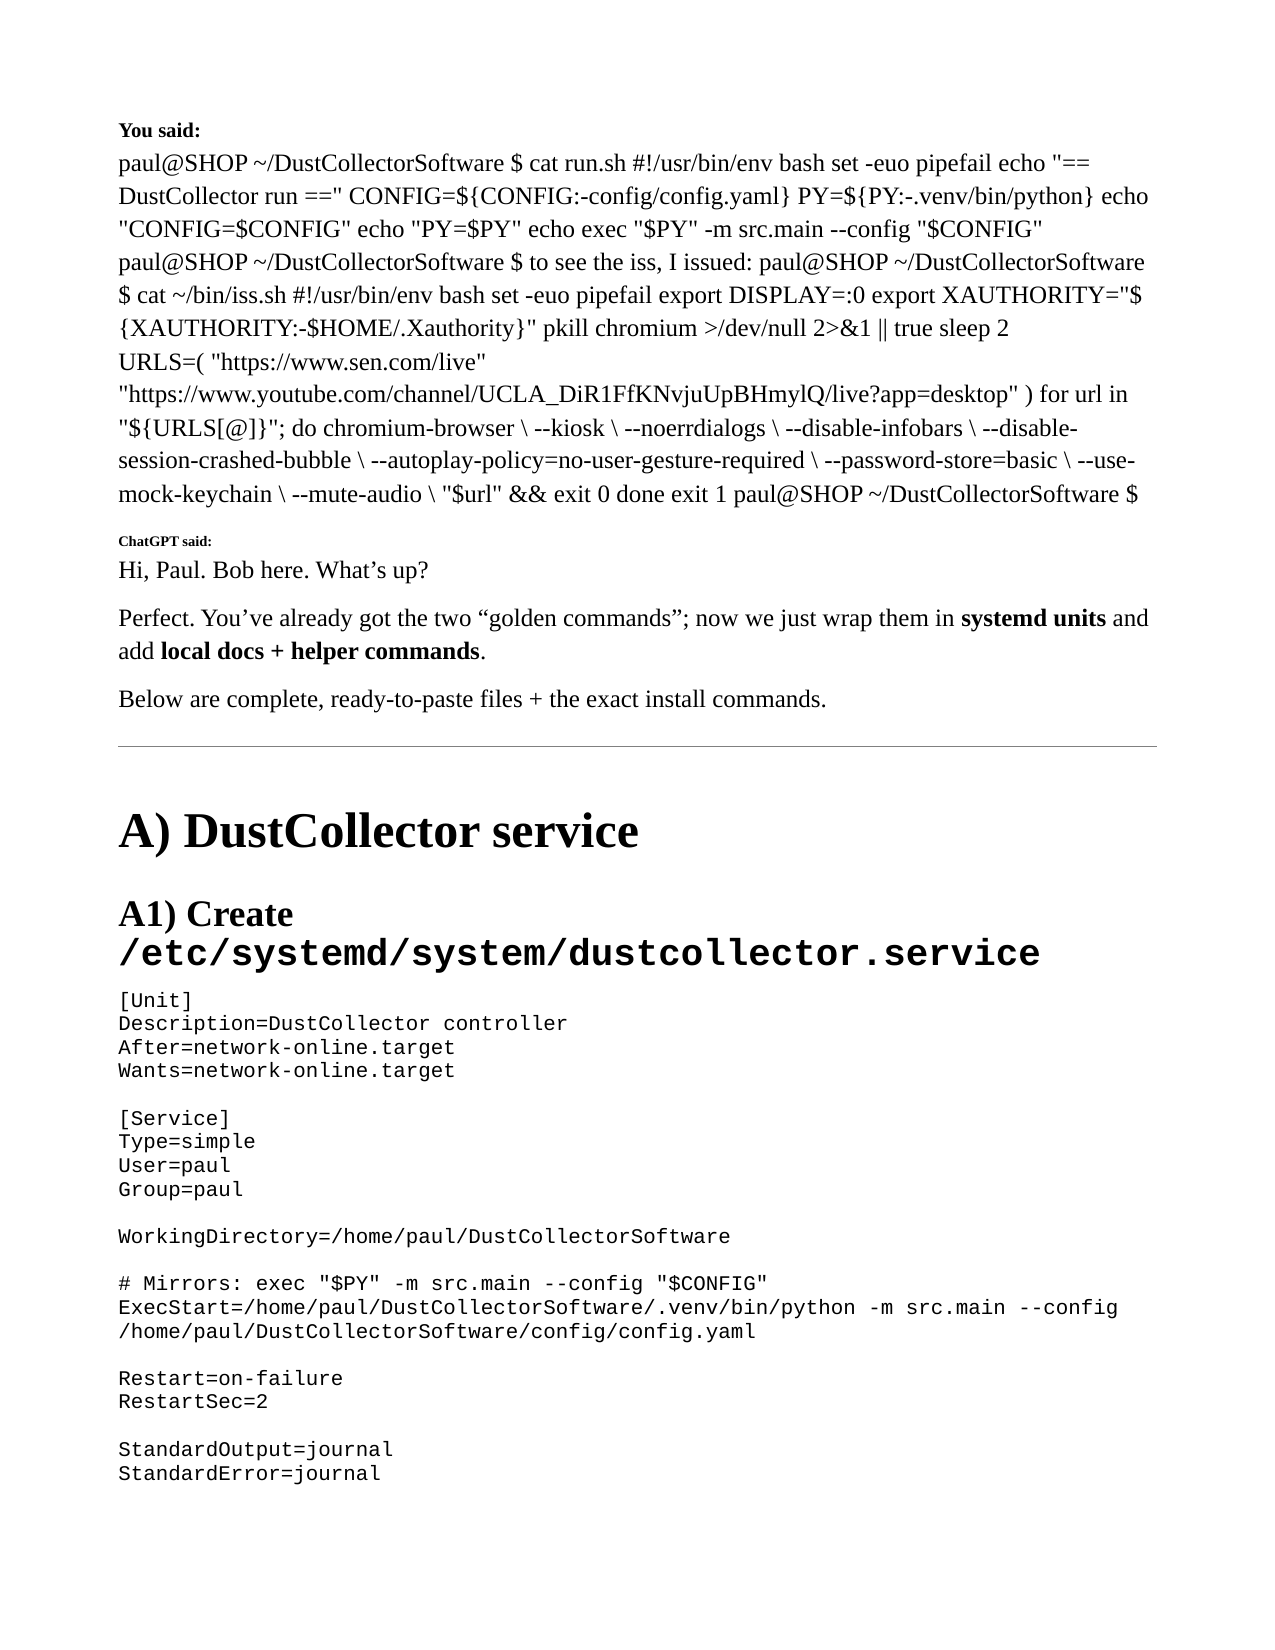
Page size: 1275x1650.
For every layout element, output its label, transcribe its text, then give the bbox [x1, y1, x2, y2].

text [Unit] [118, 989, 1157, 1013]
text StandardOutput=journal [118, 1439, 1157, 1462]
text WorkingDirectory=/home/paul/DustCollectorSoftware [118, 1226, 1157, 1250]
text Type=simple [118, 1131, 1157, 1155]
text Hi, Paul. Bob here. What’s up? [118, 556, 1157, 584]
text [Service] [118, 1108, 1157, 1131]
text # Mirrors: exec "$PY" -m src.main --config "$CONFIG" [118, 1273, 1157, 1297]
text Description=DustCollector controller [118, 1013, 1157, 1037]
text Perfect. You’ve already got the two “golden commands”; now we just wrap them in systemd units and add local docs + helper commands. [118, 603, 1157, 665]
subtitle You said: [118, 118, 1157, 142]
subtitle ChatGPT said: [118, 532, 1157, 549]
text User=paul [118, 1155, 1157, 1179]
text Restart=on-failure [118, 1368, 1157, 1392]
subtitle A1) Create /etc/systemd/system/dustcollector.service [118, 891, 1157, 977]
text Wants=network-online.target [118, 1061, 1157, 1084]
text After=network-online.target [118, 1037, 1157, 1061]
text Group=paul [118, 1179, 1157, 1202]
text StandardError=journal [118, 1462, 1157, 1486]
text RestartSec=2 [118, 1392, 1157, 1415]
subtitle A) DustCollector service [118, 801, 1157, 858]
text ExecStart=/home/paul/DustCollectorSoftware/.venv/bin/python -m src.main --config /home/paul/DustCollectorSoftware/config/config.yaml [118, 1297, 1157, 1344]
text paul@SHOP ~/DustCollectorSoftware $ cat run.sh #!/usr/bin/env bash set -euo pipefail echo "== DustCollector run ==" CONFIG=${CONFIG:-config/config.yaml} PY=${PY:-.venv/bin/python} echo "CONFIG=$CONFIG" echo "PY=$PY" echo exec "$PY" -m src.main --config "$CONFIG" paul@SHOP ~/DustCollectorSoftware $ to see the iss, I issued: paul@SHOP ~/DustCollectorSoftware $ cat ~/bin/iss.sh #!/usr/bin/env bash set -euo pipefail export DISPLAY=:0 export XAUTHORITY="${XAUTHORITY:-$HOME/.Xauthority}" pkill chromium >/dev/null 2>&1 || true sleep 2 URLS=( "https://www.sen.com/live" "https://www.youtube.com/channel/UCLA_DiR1FfKNvjuUpBHmylQ/live?app=desktop" ) for url in "${URLS[@]}"; do chromium-browser \ --kiosk \ --noerrdialogs \ --disable-infobars \ --disable-session-crashed-bubble \ --autoplay-policy=no-user-gesture-required \ --password-store=basic \ --use-mock-keychain \ --mute-audio \ "$url" && exit 0 done exit 1 paul@SHOP ~/DustCollectorSoftware $ [118, 148, 1157, 507]
text Below are complete, ready-to-paste files + the exact install commands. [118, 684, 1157, 712]
